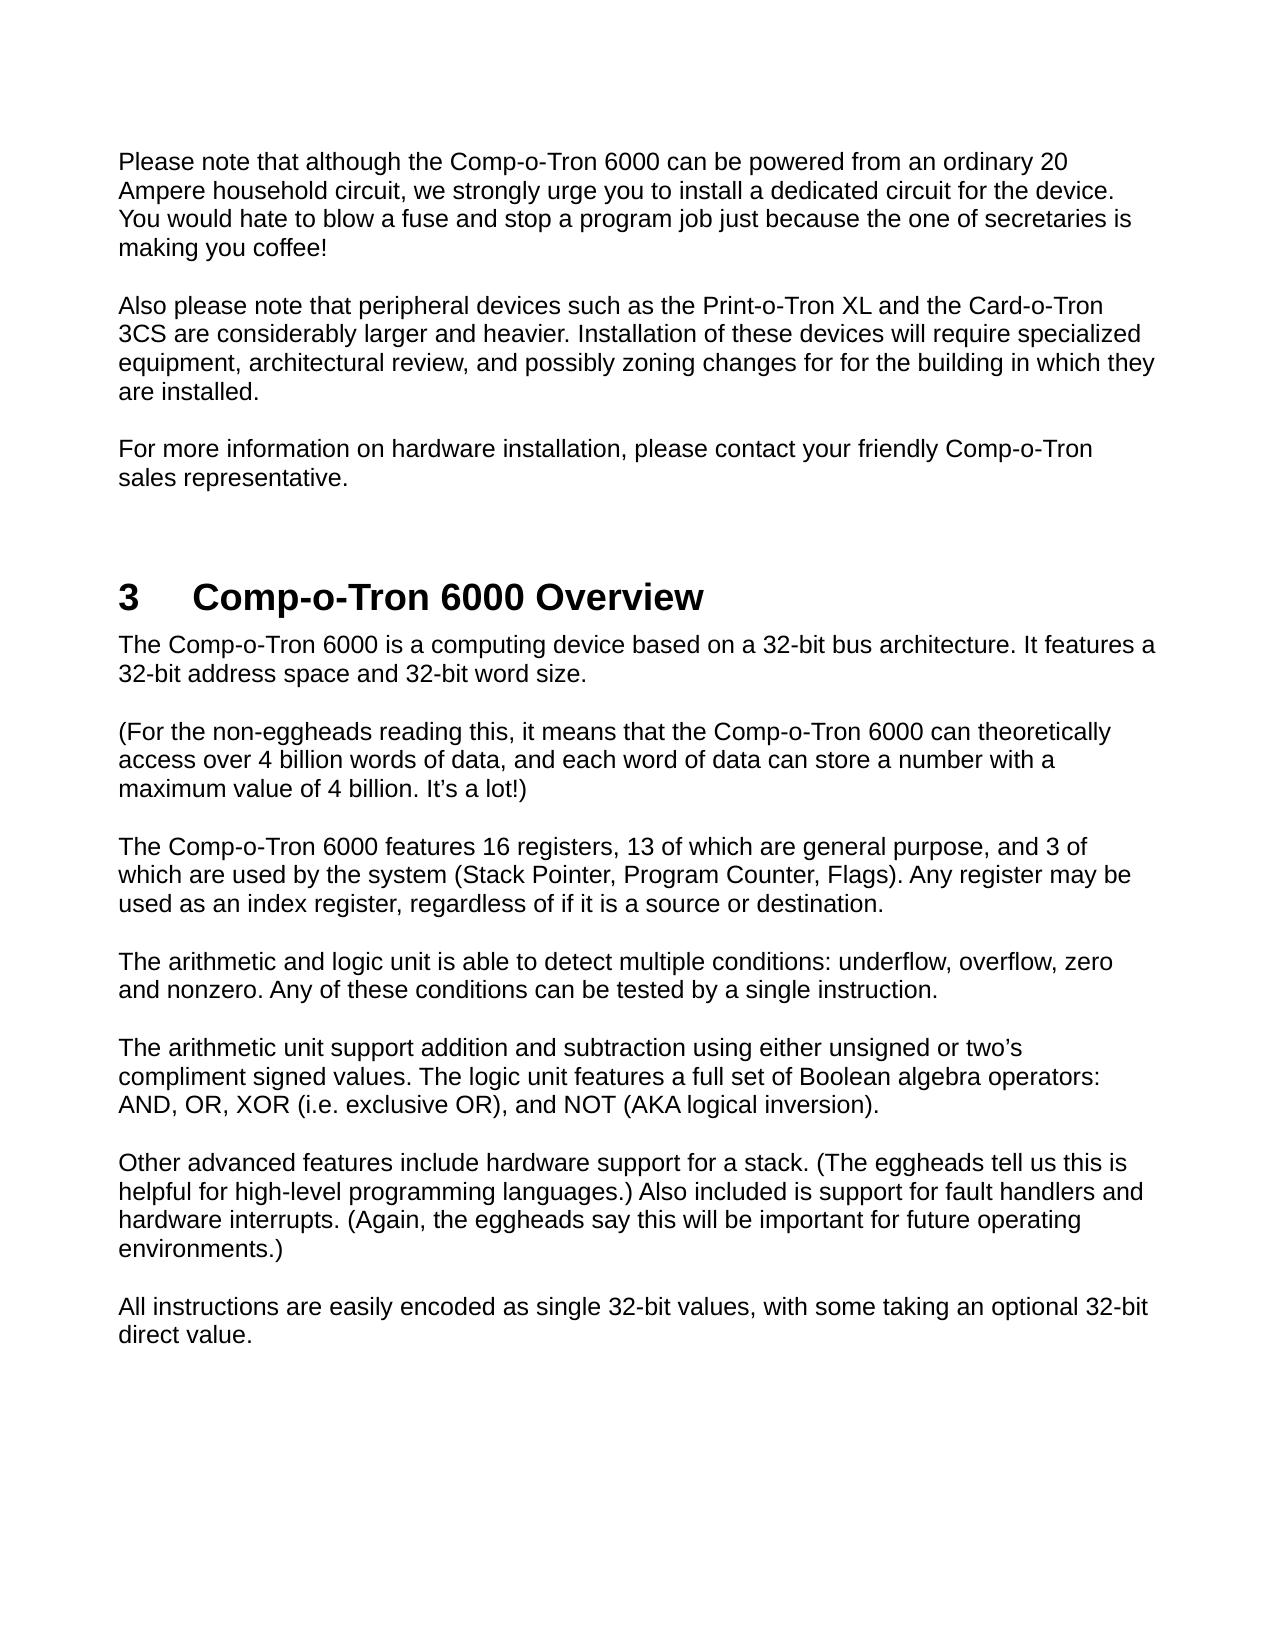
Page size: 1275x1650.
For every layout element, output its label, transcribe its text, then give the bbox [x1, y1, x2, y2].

text Also please note that peripheral devices such as the Print-o-Tron XL and the Card-o-Tron 3CS are considerably larger and heavier. Installation of these devices will require specialized equipment, architectural review, and possibly zoning changes for for the building in which they are installed. [118, 291, 1157, 406]
text (For the non-eggheads reading this, it means that the Comp-o-Tron 6000 can theoretically access over 4 billion words of data, and each word of data can store a number with a maximum value of 4 billion. It’s a lot!) [118, 717, 1157, 803]
text Please note that although the Comp-o-Tron 6000 can be powered from an ordinary 20 Ampere household circuit, we strongly urge you to install a dedicated circuit for the device. You would hate to blow a fuse and stop a program job just because the one of secretaries is making you coffee! [118, 147, 1157, 262]
text Other advanced features include hardware support for a stack. (The eggheads tell us this is helpful for high-level programming languages.) Also included is support for fault handlers and hardware interrupts. (Again, the eggheads say this will be important for future operating environments.) [118, 1148, 1157, 1263]
text The Comp-o-Tron 6000 features 16 registers, 13 of which are general purpose, and 3 of which are used by the system (Stack Pointer, Program Counter, Flags). Any register may be used as an index register, regardless of if it is a source or destination. [118, 832, 1157, 918]
text The arithmetic unit support addition and subtraction using either unsigned or two’s compliment signed values. The logic unit features a full set of Boolean algebra operators: AND, OR, XOR (i.e. exclusive OR), and NOT (AKA logical inversion). [118, 1033, 1157, 1119]
text All instructions are easily encoded as single 32-bit values, with some taking an optional 32-bit direct value. [118, 1292, 1157, 1349]
text The Comp-o-Tron 6000 is a computing device based on a 32-bit bus architecture. It features a 32-bit address space and 32-bit word size. [118, 631, 1157, 688]
text The arithmetic and logic unit is able to detect multiple conditions: underflow, overflow, zero and nonzero. Any of these conditions can be tested by a single instruction. [118, 947, 1157, 1004]
text For more information on hardware installation, please contact your friendly Comp-o-Tron sales representative. [118, 434, 1157, 492]
subtitle Comp-o-Tron 6000 Overview [118, 574, 1157, 618]
